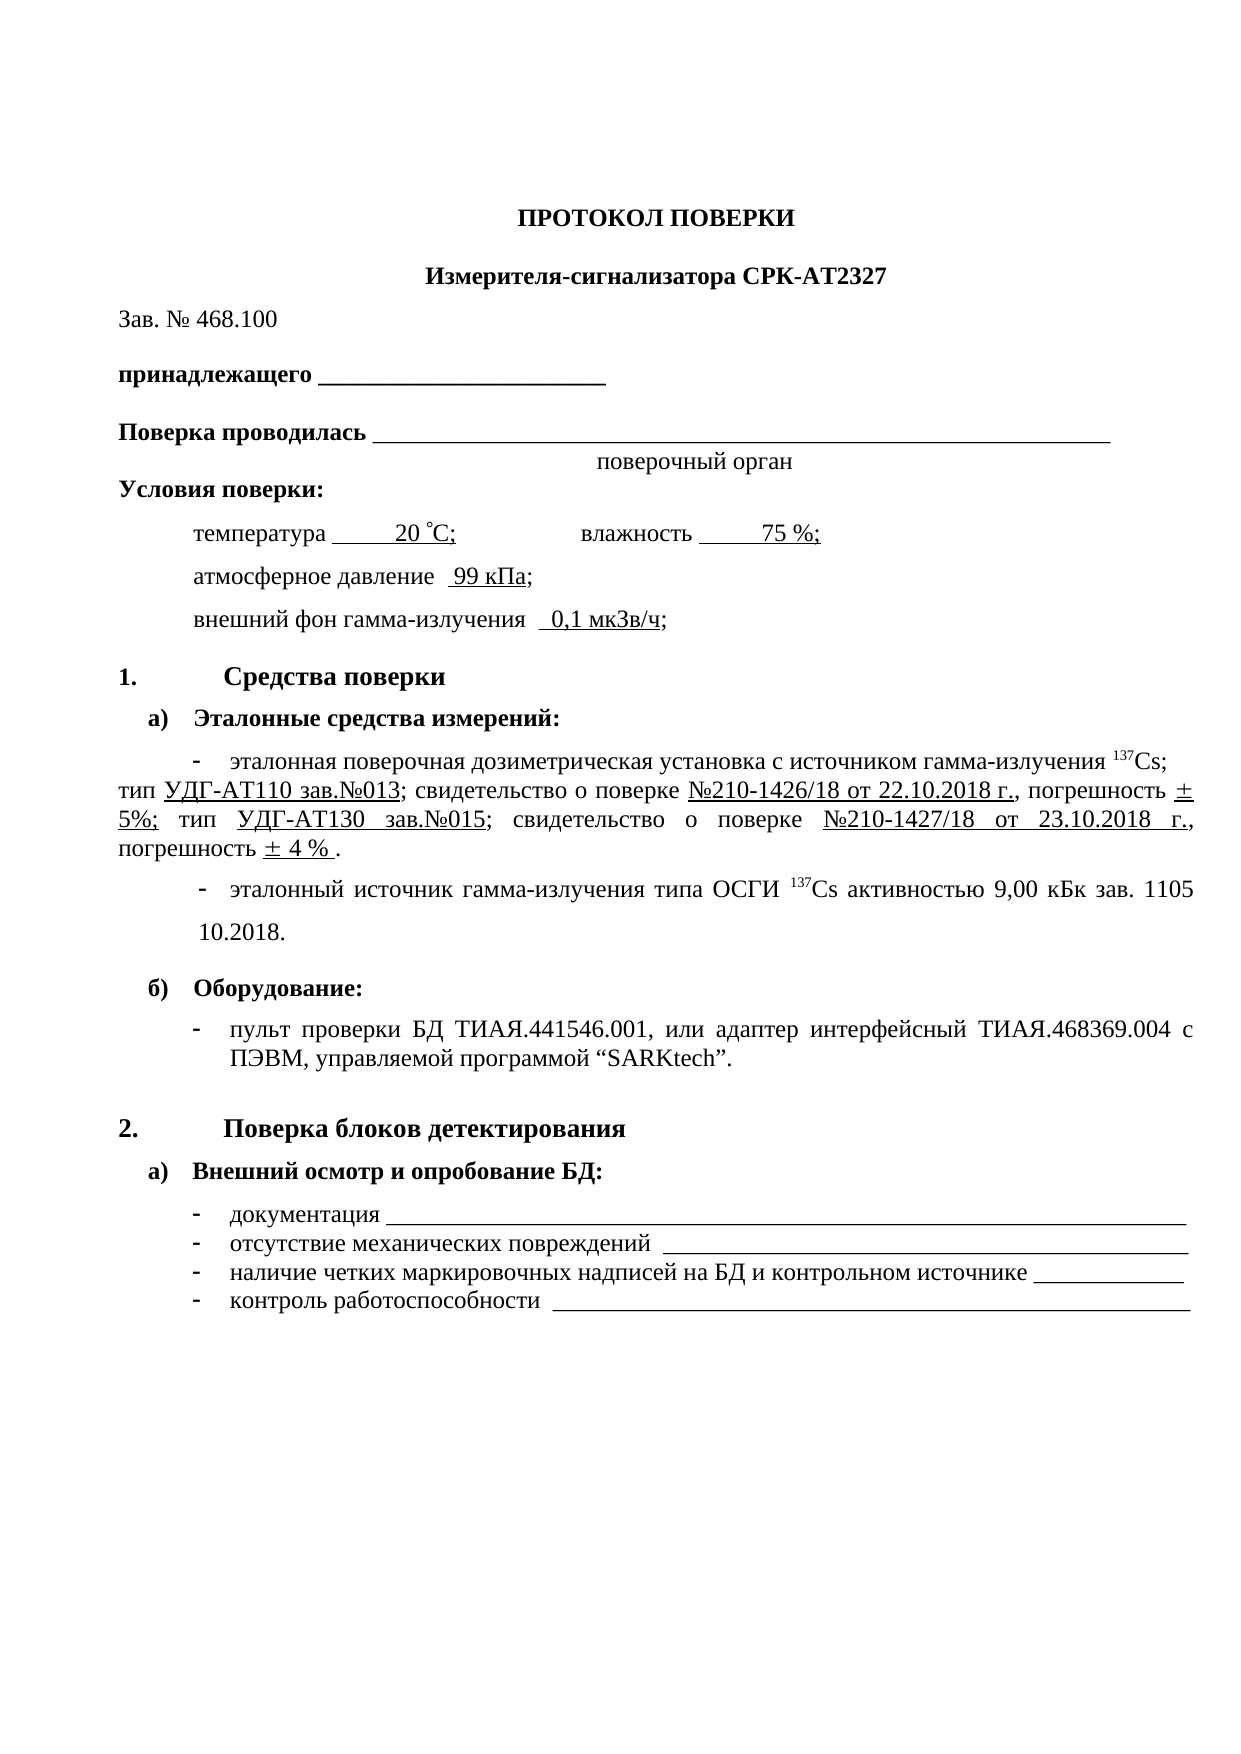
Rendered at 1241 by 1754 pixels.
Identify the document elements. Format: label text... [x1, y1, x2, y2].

text Измерителя-сигнализатора СРК-АТ2327 [118, 261, 1194, 289]
text Поверка проводилась ___________________________________________________________ [118, 417, 1194, 446]
text а) Внешний осмотр и опробование БД: [148, 1156, 1194, 1185]
text Зав. № 468.100 [118, 304, 1194, 333]
text а) Эталонные средства измерений: [118, 703, 1194, 732]
text тип УДГ-АТ110 зав.№013; свидетельство о поверке №210-1426/18 от 22.10.2018 г., погрешность  5%; тип УДГ-АТ130 зав.№015; свидетельство о поверке №210-1427/18 от 23.10.2018 г., погрешность  4 % . [118, 775, 1194, 861]
list наличие четких маркировочных надписей на БД и контрольном источнике ____________ [192, 1257, 1194, 1286]
text температура 20 С; влажность 75 %; [118, 518, 1194, 546]
list пульт проверки БД ТИАЯ.441546.001, или адаптер интерфейсный ТИАЯ.468369.004 с ПЭВМ, управляемой программой “SARKtech”. [192, 1014, 1194, 1071]
text принадлежащего _______________________ [118, 359, 1194, 388]
list отсутствие механических повреждений __________________________________________ [192, 1228, 1194, 1257]
text внешний фон гамма-излучения 0,1 мкЗв/ч; [118, 604, 1194, 633]
list эталонная поверочная дозиметрическая установка с источником гамма-излучения 137Cs; [192, 746, 1194, 775]
list контроль работоспособности ___________________________________________________ [192, 1286, 1194, 1314]
list документация ________________________________________________________________ [192, 1199, 1194, 1228]
subtitle 2. Поверка блоков детектирования [118, 1113, 1194, 1144]
subtitle 1. Средства поверки [118, 659, 1194, 691]
text поверочный орган [118, 446, 1182, 474]
list эталонный источник гамма-излучения типа ОСГИ 137Cs активностью 9,00 кБк зав. 1105 10.2018. [198, 874, 1194, 946]
text Условия поверки: [118, 474, 1194, 503]
text атмосферное давление 99 кПа; [118, 561, 1194, 589]
text ПРОТОКОЛ ПОВЕРКИ [118, 203, 1194, 232]
text б) Оборудование: [148, 973, 1194, 1001]
